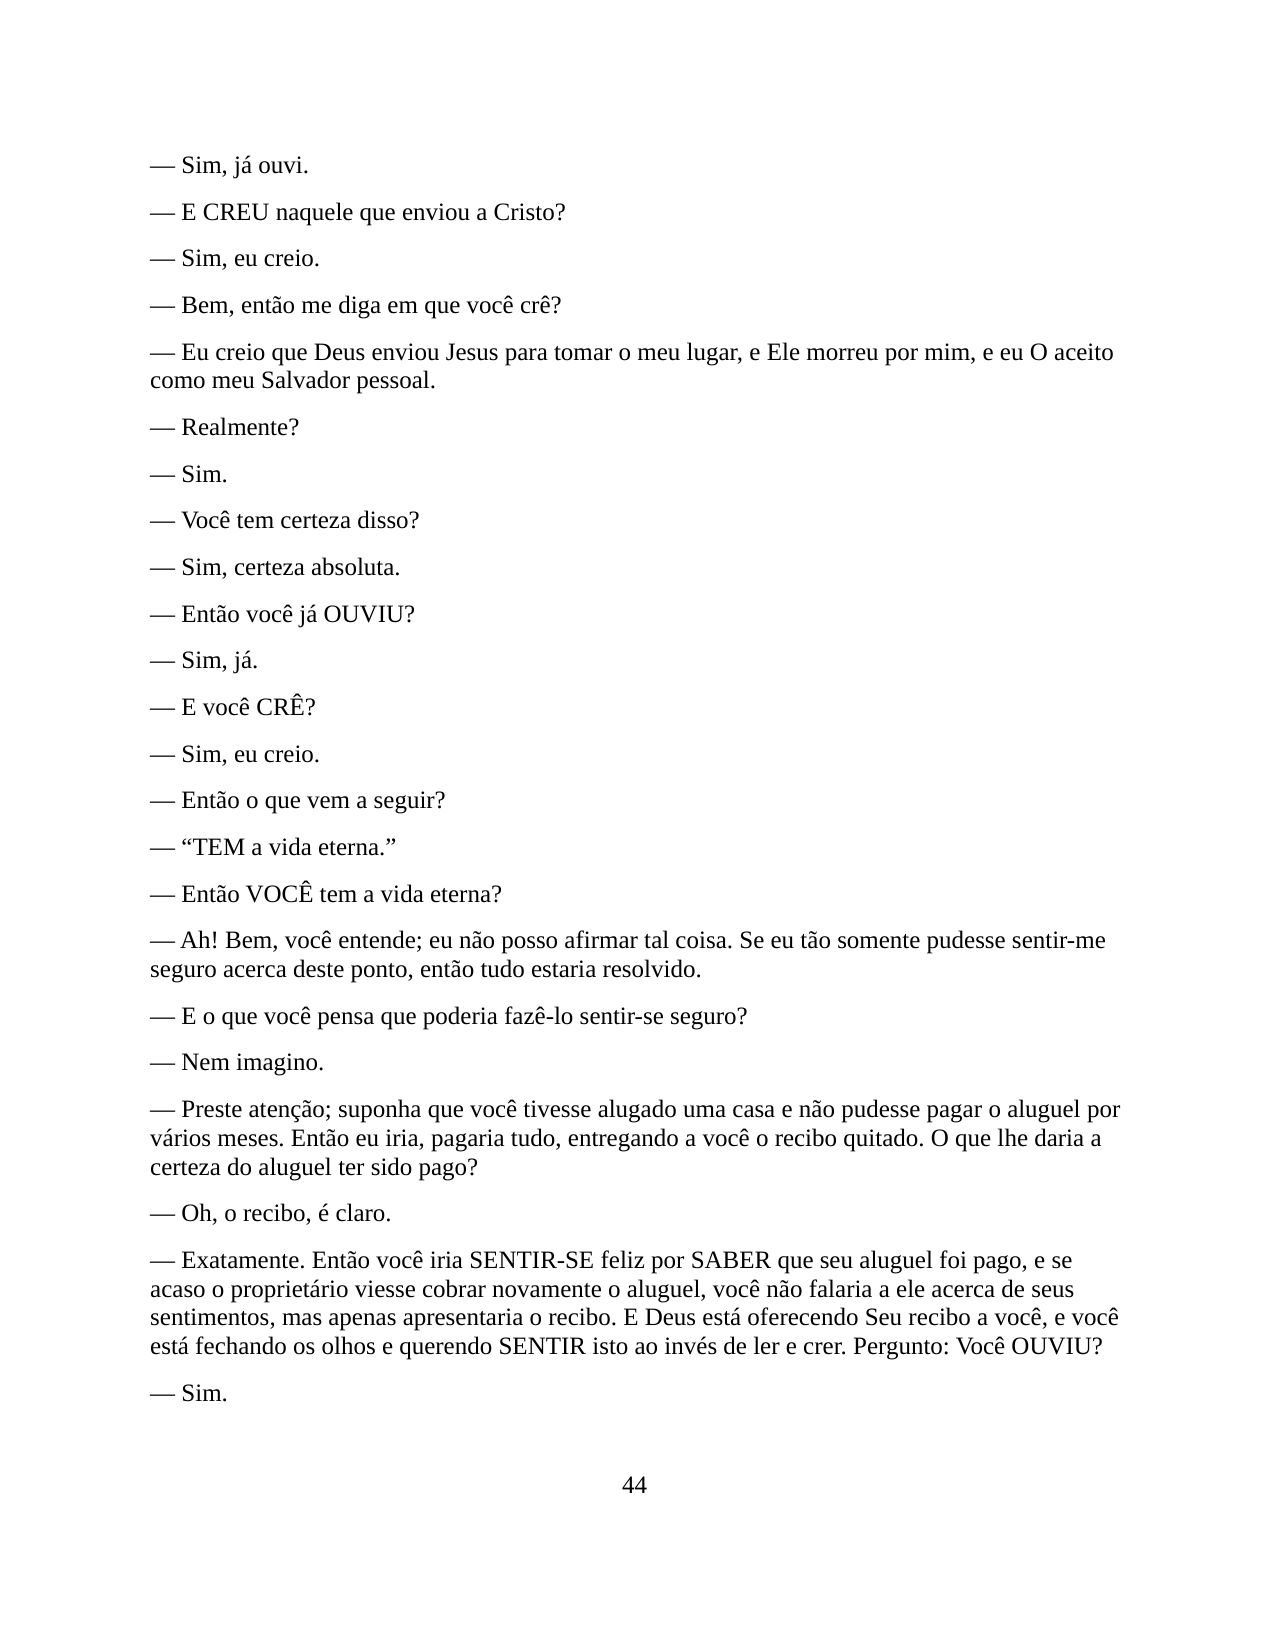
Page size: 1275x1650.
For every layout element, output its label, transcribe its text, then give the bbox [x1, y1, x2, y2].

text — E CREU naquele que enviou a Cristo? [150, 197, 1125, 225]
text — Sim, eu creio. [150, 243, 1125, 272]
text — Sim, já. [150, 645, 1125, 674]
text — Exatamente. Então você iria SENTIR-SE feliz por SABER que seu aluguel foi pago, e se acaso o proprietário viesse cobrar novamente o aluguel, você não falaria a ele acerca de seus sentimentos, mas apenas apresentaria o recibo. E Deus está oferecendo Seu recibo a você, e você está fechando os olhos e querendo SENTIR isto ao invés de ler e crer. Pergunto: Você OUVIU? [150, 1245, 1125, 1360]
text — “TEM a vida eterna.” [150, 832, 1125, 861]
text — Preste atenção; suponha que você tivesse alugado uma casa e não pudesse pagar o aluguel por vários meses. Então eu iria, pagaria tudo, entregando a você o recibo quitado. O que lhe daria a certeza do aluguel ter sido pago? [150, 1094, 1125, 1180]
text — Então o que vem a seguir? [150, 785, 1125, 814]
text — Nem imagino. [150, 1047, 1125, 1076]
text — Realmente? [150, 412, 1125, 441]
text — Sim, certeza absoluta. [150, 552, 1125, 581]
text — Sim. [150, 459, 1125, 487]
text — Ah! Bem, você entende; eu não posso afirmar tal coisa. Se eu tão somente pudesse sentir-me seguro acerca deste ponto, então tudo estaria resolvido. [150, 925, 1125, 983]
text — E você CRÊ? [150, 692, 1125, 721]
text — Oh, o recibo, é claro. [150, 1198, 1125, 1227]
text — Então VOCÊ tem a vida eterna? [150, 879, 1125, 907]
text — Sim, já ouvi. [150, 150, 1125, 179]
text — Sim, eu creio. [150, 739, 1125, 767]
text — Bem, então me diga em que você crê? [150, 290, 1125, 319]
text — Então você já OUVIU? [150, 599, 1125, 627]
text — E o que você pensa que poderia fazê-lo sentir-se seguro? [150, 1001, 1125, 1029]
text — Sim. [150, 1378, 1125, 1407]
text — Eu creio que Deus enviou Jesus para tomar o meu lugar, e Ele morreu por mim, e eu O aceito como meu Salvador pessoal. [150, 337, 1125, 394]
text — Você tem certeza disso? [150, 505, 1125, 534]
